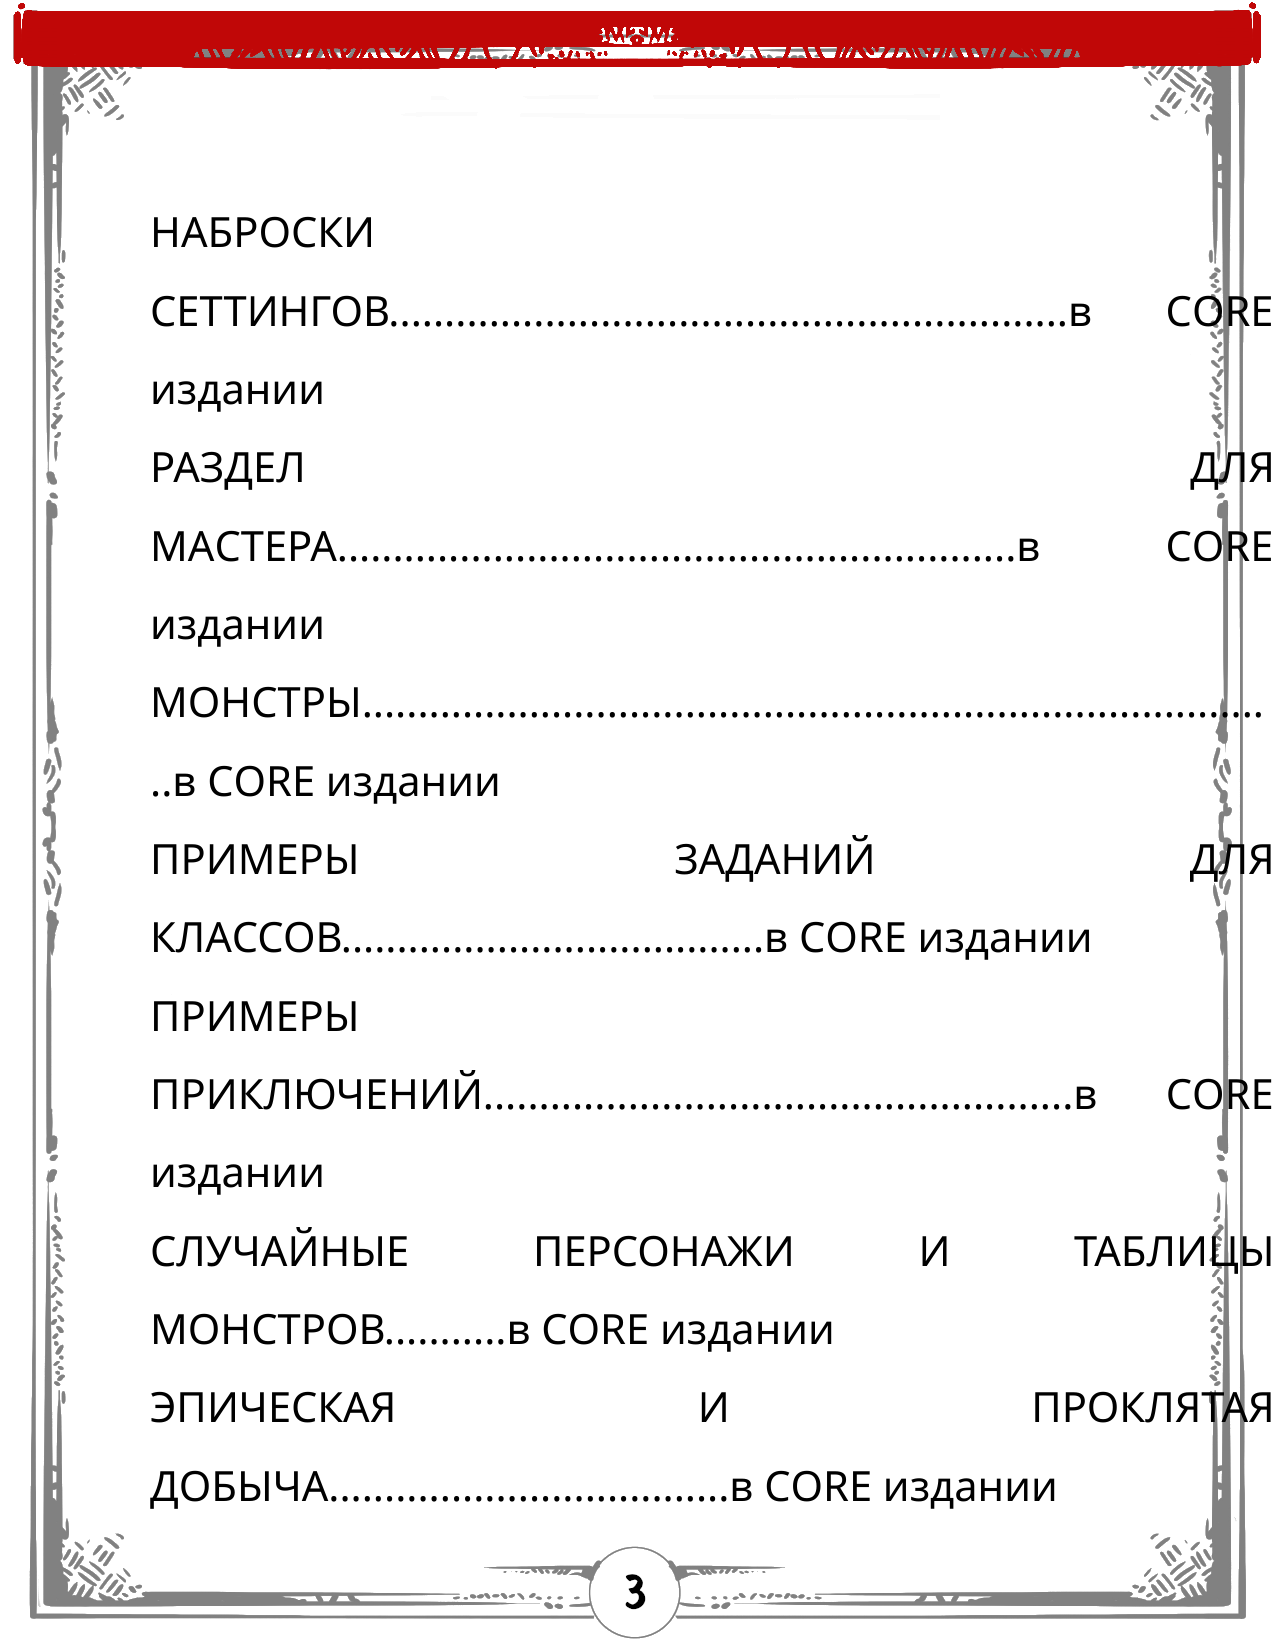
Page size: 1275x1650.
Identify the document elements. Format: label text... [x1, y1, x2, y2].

text ПРИМЕРЫ ПРИКЛЮЧЕНИЙ.....................................................в CОRE издании [150, 986, 1275, 1200]
text НАБРОСКИ СЕТТИНГОВ.............................................................в CОRE издании [150, 203, 1275, 416]
picture [0, 0, 1275, 1647]
text РАЗДЕЛ ДЛЯ МАСТЕРА.............................................................в CОRE издании [150, 438, 1275, 651]
text МОНСТРЫ...................................................................................в CОRE издании [150, 673, 1275, 808]
text СЛУЧАЙНЫЕ ПЕРСОНАЖИ И ТАБЛИЦЫ МОНСТРОВ...........в CОRE издании [150, 1221, 1275, 1356]
text ПРИМЕРЫ ЗАДАНИЙ ДЛЯ КЛАССОВ......................................в CОRE издании [150, 830, 1275, 965]
text ЭПИЧЕСКАЯ И ПРОКЛЯТАЯ ДОБЫЧА....................................в CОRE издании [150, 1378, 1275, 1513]
